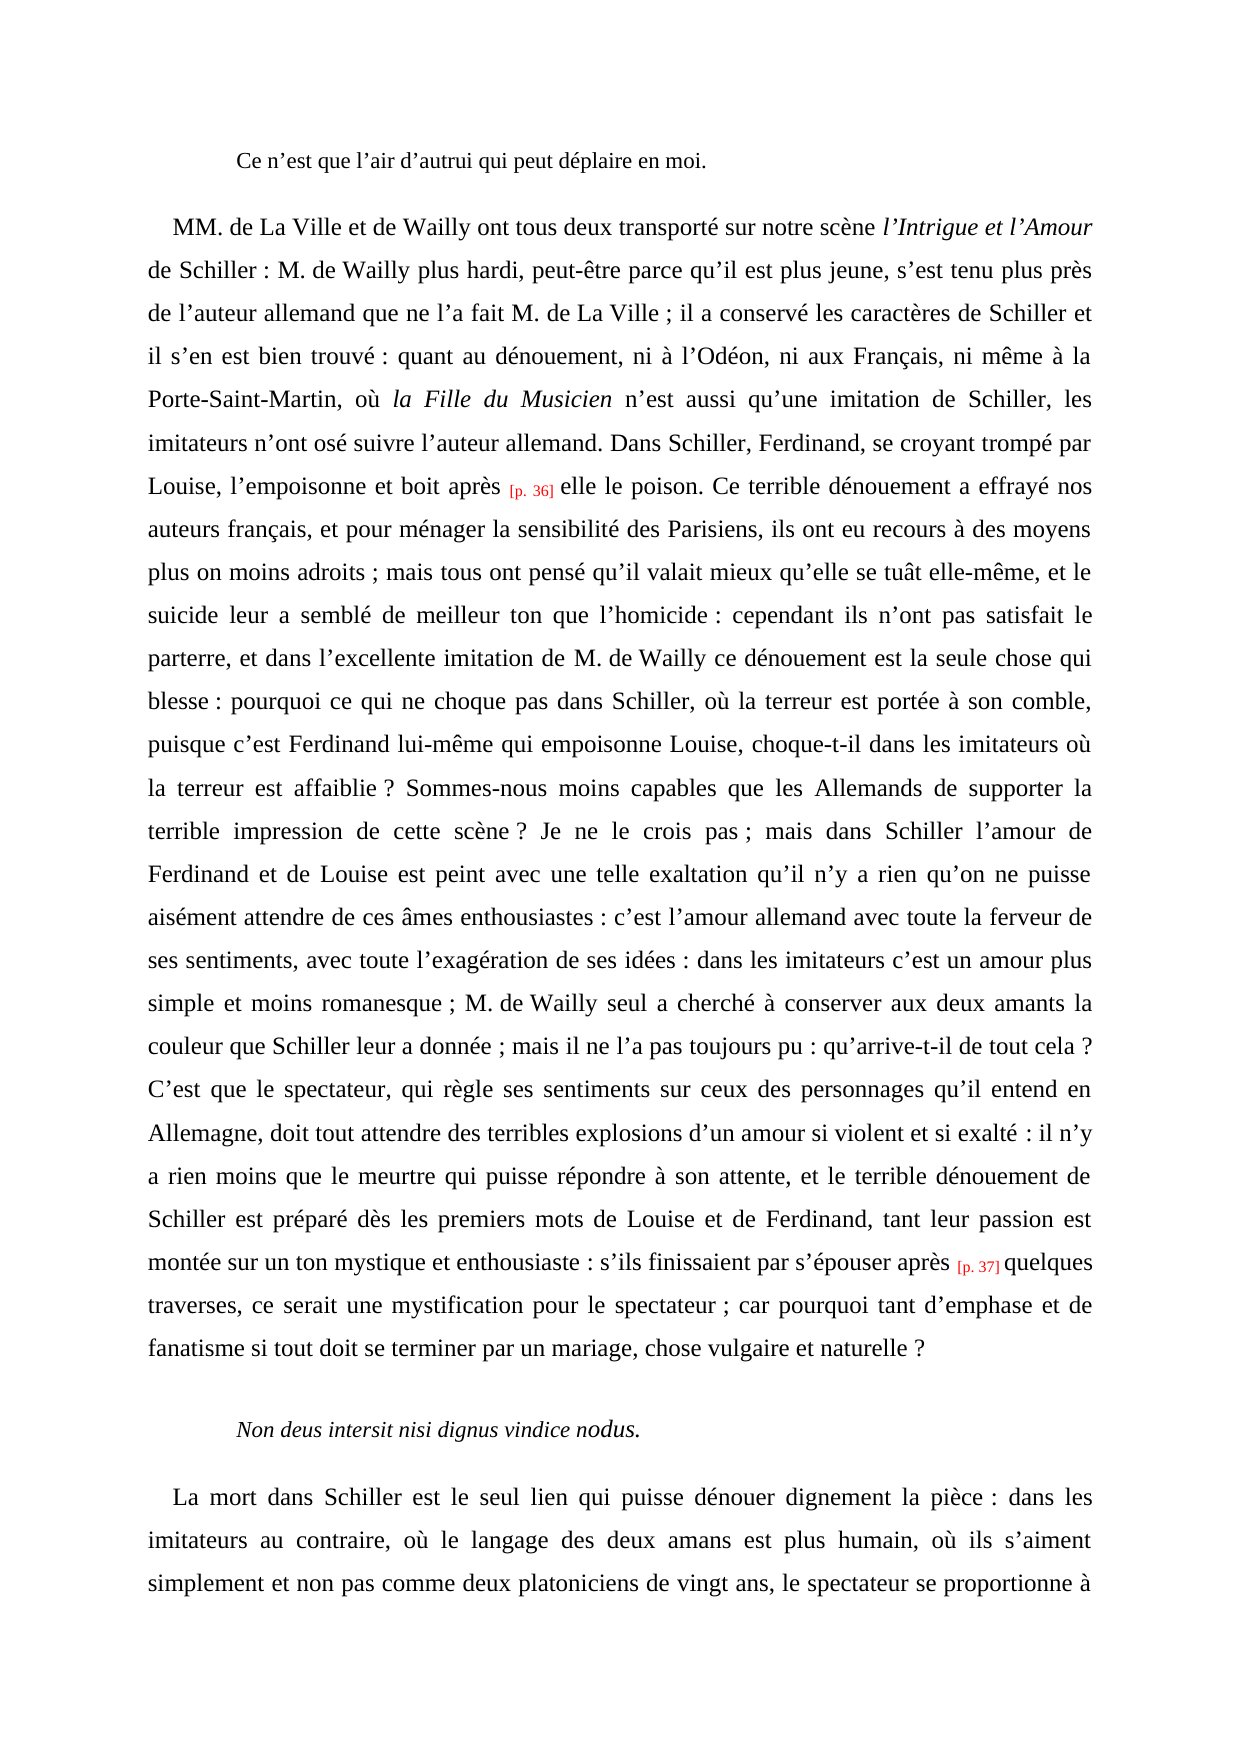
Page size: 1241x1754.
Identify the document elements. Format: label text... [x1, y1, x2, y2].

text La mort dans Schiller est le seul lien qui puisse dénouer dignement la pièce : dans les imitateurs au contraire, où le langage des deux amans est plus humain, où ils s’aiment simplement et non pas comme deux platoniciens de vingt ans, le spectateur se proportionne à [148, 1482, 1093, 1597]
text Ce n’est que l’air d’autrui qui peut déplaire en moi. [236, 148, 1093, 174]
text MM. de La Ville et de Wailly ont tous deux transporté sur notre scène l’Intrigue et l’Amour de Schiller : M. de Wailly plus hardi, peut-être parce qu’il est plus jeune, s’est tenu plus près de l’auteur allemand que ne l’a fait M. de La Ville ; il a conservé les caractères de Schiller et il s’en est bien trouvé : quant au dénouement, ni à l’Odéon, ni aux Français, ni même à la Porte-Saint-Martin, où la Fille du Musicien n’est aussi qu’une imitation de Schiller, les imitateurs n’ont osé suivre l’auteur allemand. Dans Schiller, Ferdinand, se croyant trompé par Louise, l’empoisonne et boit après [p. 36] elle le poison. Ce terrible dénouement a effrayé nos auteurs français, et pour ménager la sensibilité des Parisiens, ils ont eu recours à des moyens plus on moins adroits ; mais tous ont pensé qu’il valait mieux qu’elle se tuât elle-même, et le suicide leur a semblé de meilleur ton que l’homicide : cependant ils n’ont pas satisfait le parterre, et dans l’excellente imitation de M. de Wailly ce dénouement est la seule chose qui blesse : pourquoi ce qui ne choque pas dans Schiller, où la terreur est portée à son comble, puisque c’est Ferdinand lui-même qui empoisonne Louise, choque-t-il dans les imitateurs où la terreur est affaiblie ? Sommes-nous moins capables que les Allemands de supporter la terrible impression de cette scène ? Je ne le crois pas ; mais dans Schiller l’amour de Ferdinand et de Louise est peint avec une telle exaltation qu’il n’y a rien qu’on ne puisse aisément attendre de ces âmes enthousiastes : c’est l’amour allemand avec toute la ferveur de ses sentiments, avec toute l’exagération de ses idées : dans les imitateurs c’est un amour plus simple et moins romanesque ; M. de Wailly seul a cherché à conserver aux deux amants la couleur que Schiller leur a donnée ; mais il ne l’a pas toujours pu : qu’arrive-t-il de tout cela ? C’est que le spectateur, qui règle ses sentiments sur ceux des personnages qu’il entend en Allemagne, doit tout attendre des terribles explosions d’un amour si violent et si exalté : il n’y a rien moins que le meurtre qui puisse répondre à son attente, et le terrible dénouement de Schiller est préparé dès les premiers mots de Louise et de Ferdinand, tant leur passion est montée sur un ton mystique et enthousiaste : s’ils finissaient par s’épouser après [p. 37] quelques traverses, ce serait une mystification pour le spectateur ; car pourquoi tant d’emphase et de fanatisme si tout doit se terminer par un mariage, chose vulgaire et naturelle ? [148, 212, 1093, 1362]
text Non deus intersit nisi dignus vindice nodus. [236, 1414, 1093, 1443]
